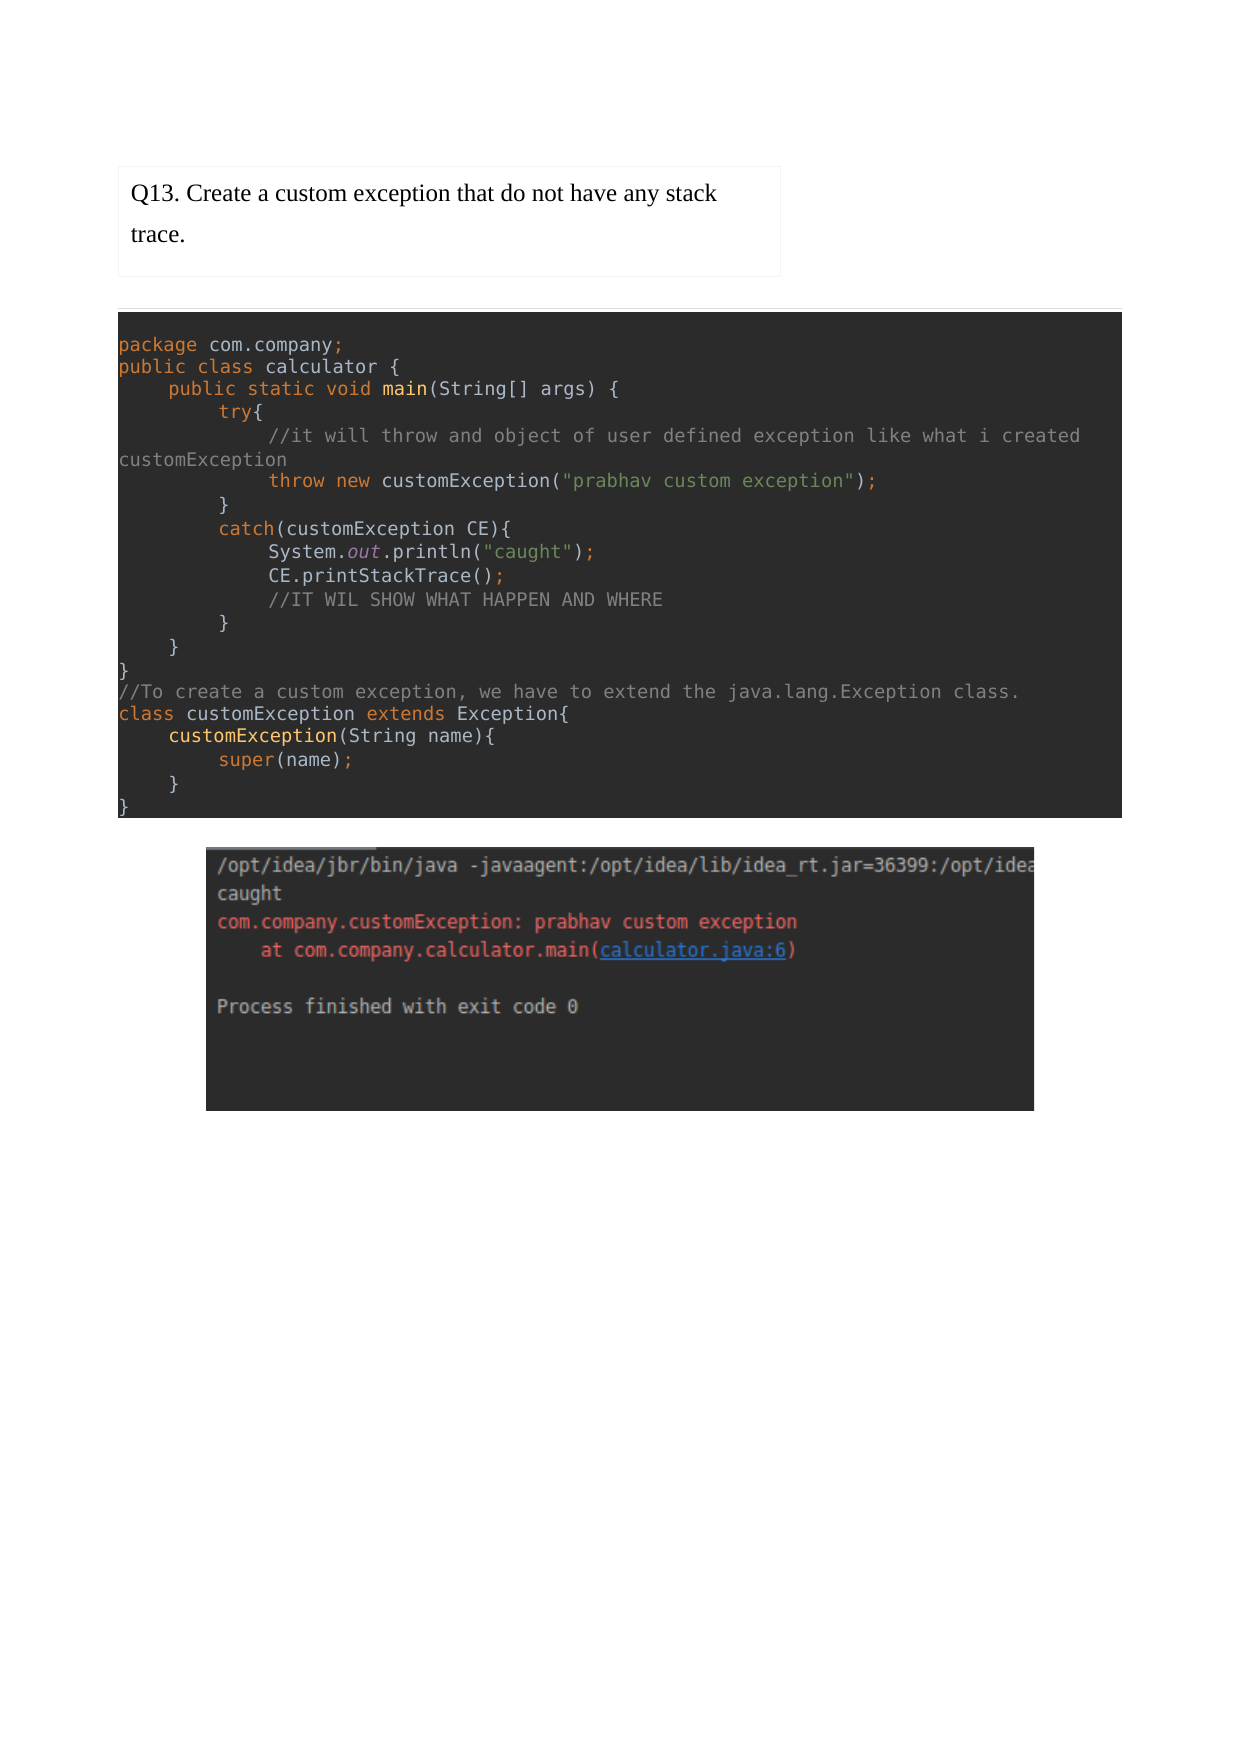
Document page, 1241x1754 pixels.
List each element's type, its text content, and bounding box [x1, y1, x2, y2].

text //IT WIL SHOW WHAT HAPPEN AND WHERE [118, 589, 1122, 612]
text } [118, 796, 1122, 818]
text class customException extends Exception{ [118, 703, 1122, 725]
text } [118, 773, 1122, 796]
text } [118, 660, 1122, 682]
table_header Q13. Create a custom exception that do not have any stack trace. [119, 167, 780, 276]
picture [206, 847, 1035, 1111]
text public static void main(String[] args) { [118, 378, 1122, 401]
text package com.company; [118, 334, 1122, 356]
text catch(customException CE){ [118, 518, 1122, 541]
text System.out.println("caught"); [118, 541, 1122, 565]
text throw new customException("prabhav custom exception"); [118, 471, 1122, 494]
text } [118, 494, 1122, 518]
text CE.printStackTrace(); [118, 565, 1122, 589]
text super(name); [118, 749, 1122, 773]
text } [118, 612, 1122, 636]
text //it will throw and object of user defined exception like what i created customException [118, 425, 1122, 471]
text try{ [118, 401, 1122, 425]
text //To create a custom exception, we have to extend the java.lang.Exception class. [118, 682, 1122, 703]
text } [118, 636, 1122, 660]
text customException(String name){ [118, 725, 1122, 749]
text public class calculator { [118, 356, 1122, 378]
